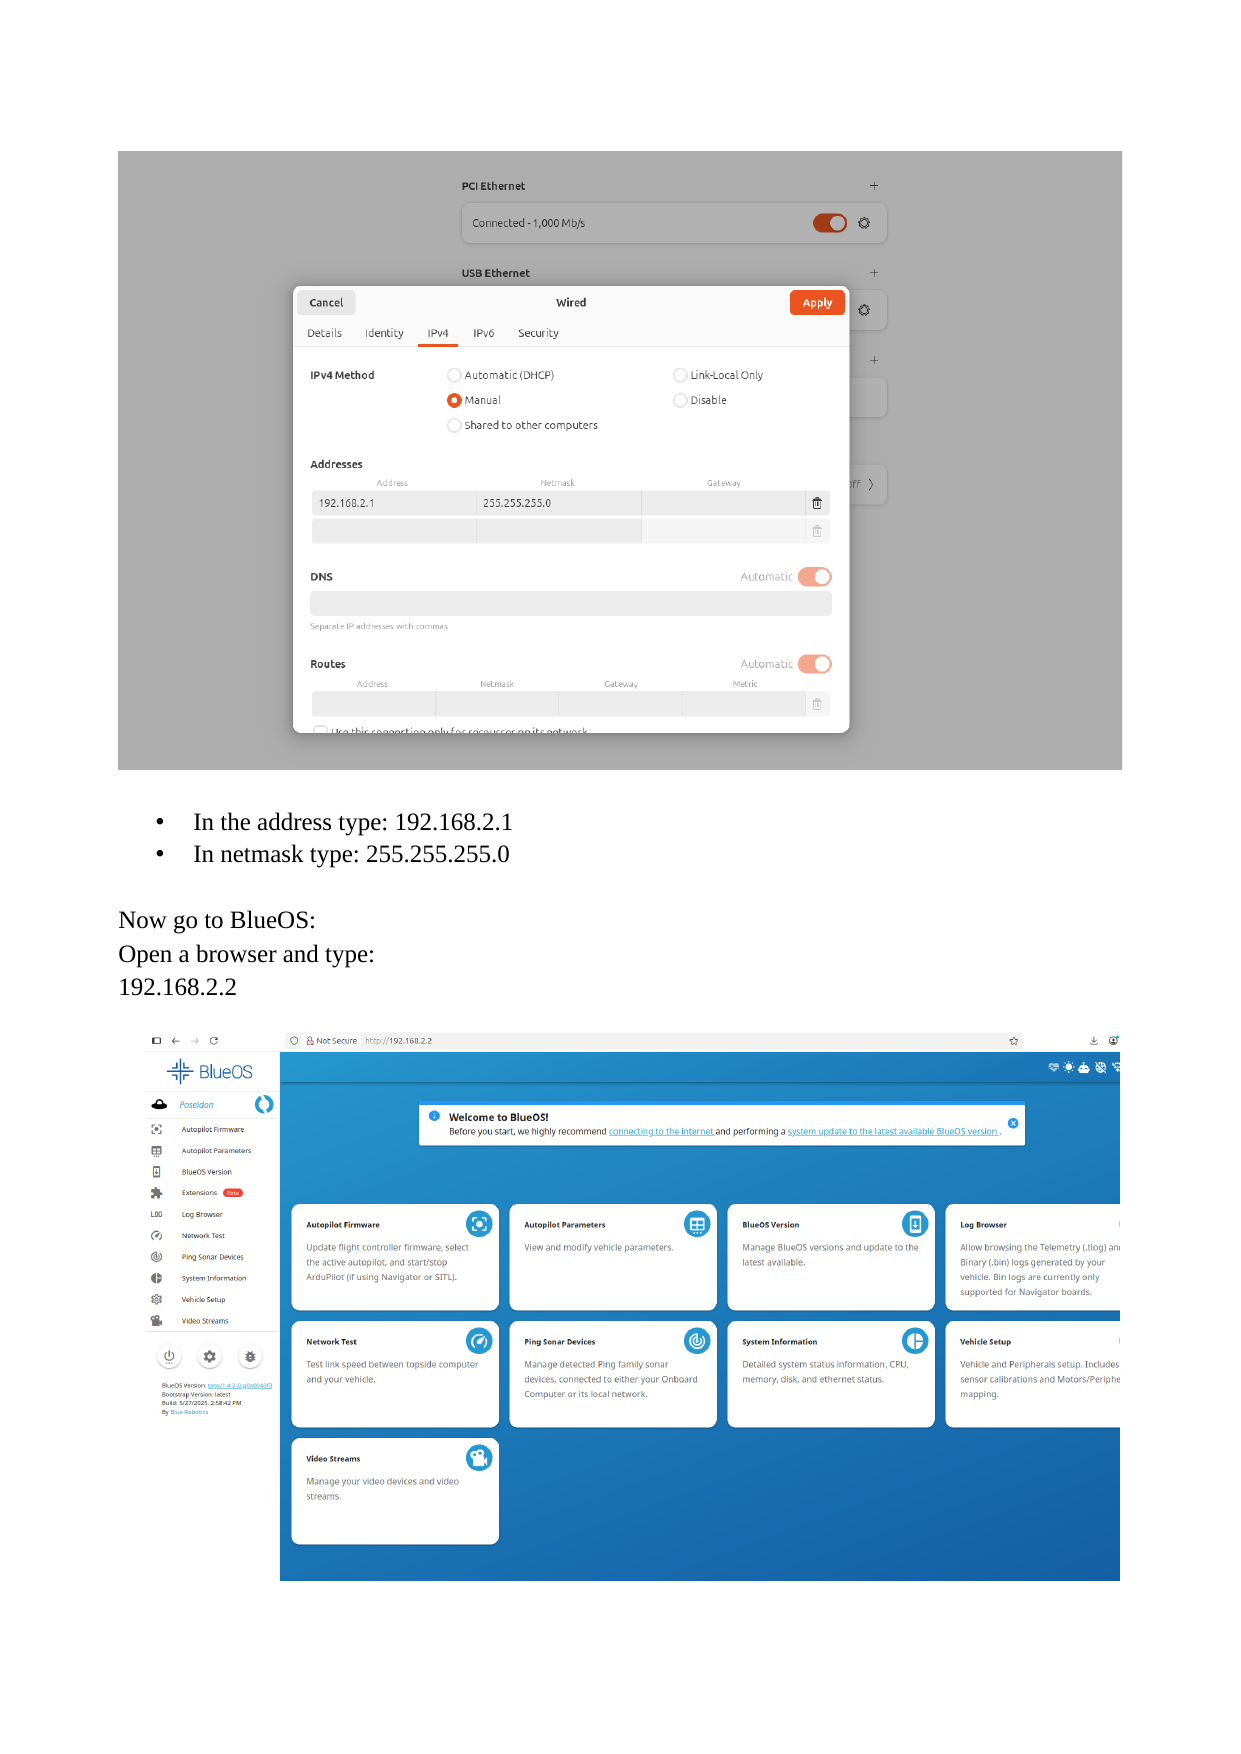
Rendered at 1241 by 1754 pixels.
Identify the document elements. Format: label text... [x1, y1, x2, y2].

list In the address type: 192.168.2.1 [156, 807, 1122, 835]
text Now go to BlueOS: [118, 906, 1122, 934]
text Open a browser and type: [118, 939, 1122, 967]
list In netmask type: 255.255.255.0 [156, 839, 1122, 868]
picture [118, 151, 1123, 770]
text 192.168.2.2 [118, 972, 1122, 1000]
picture [144, 1031, 1120, 1581]
